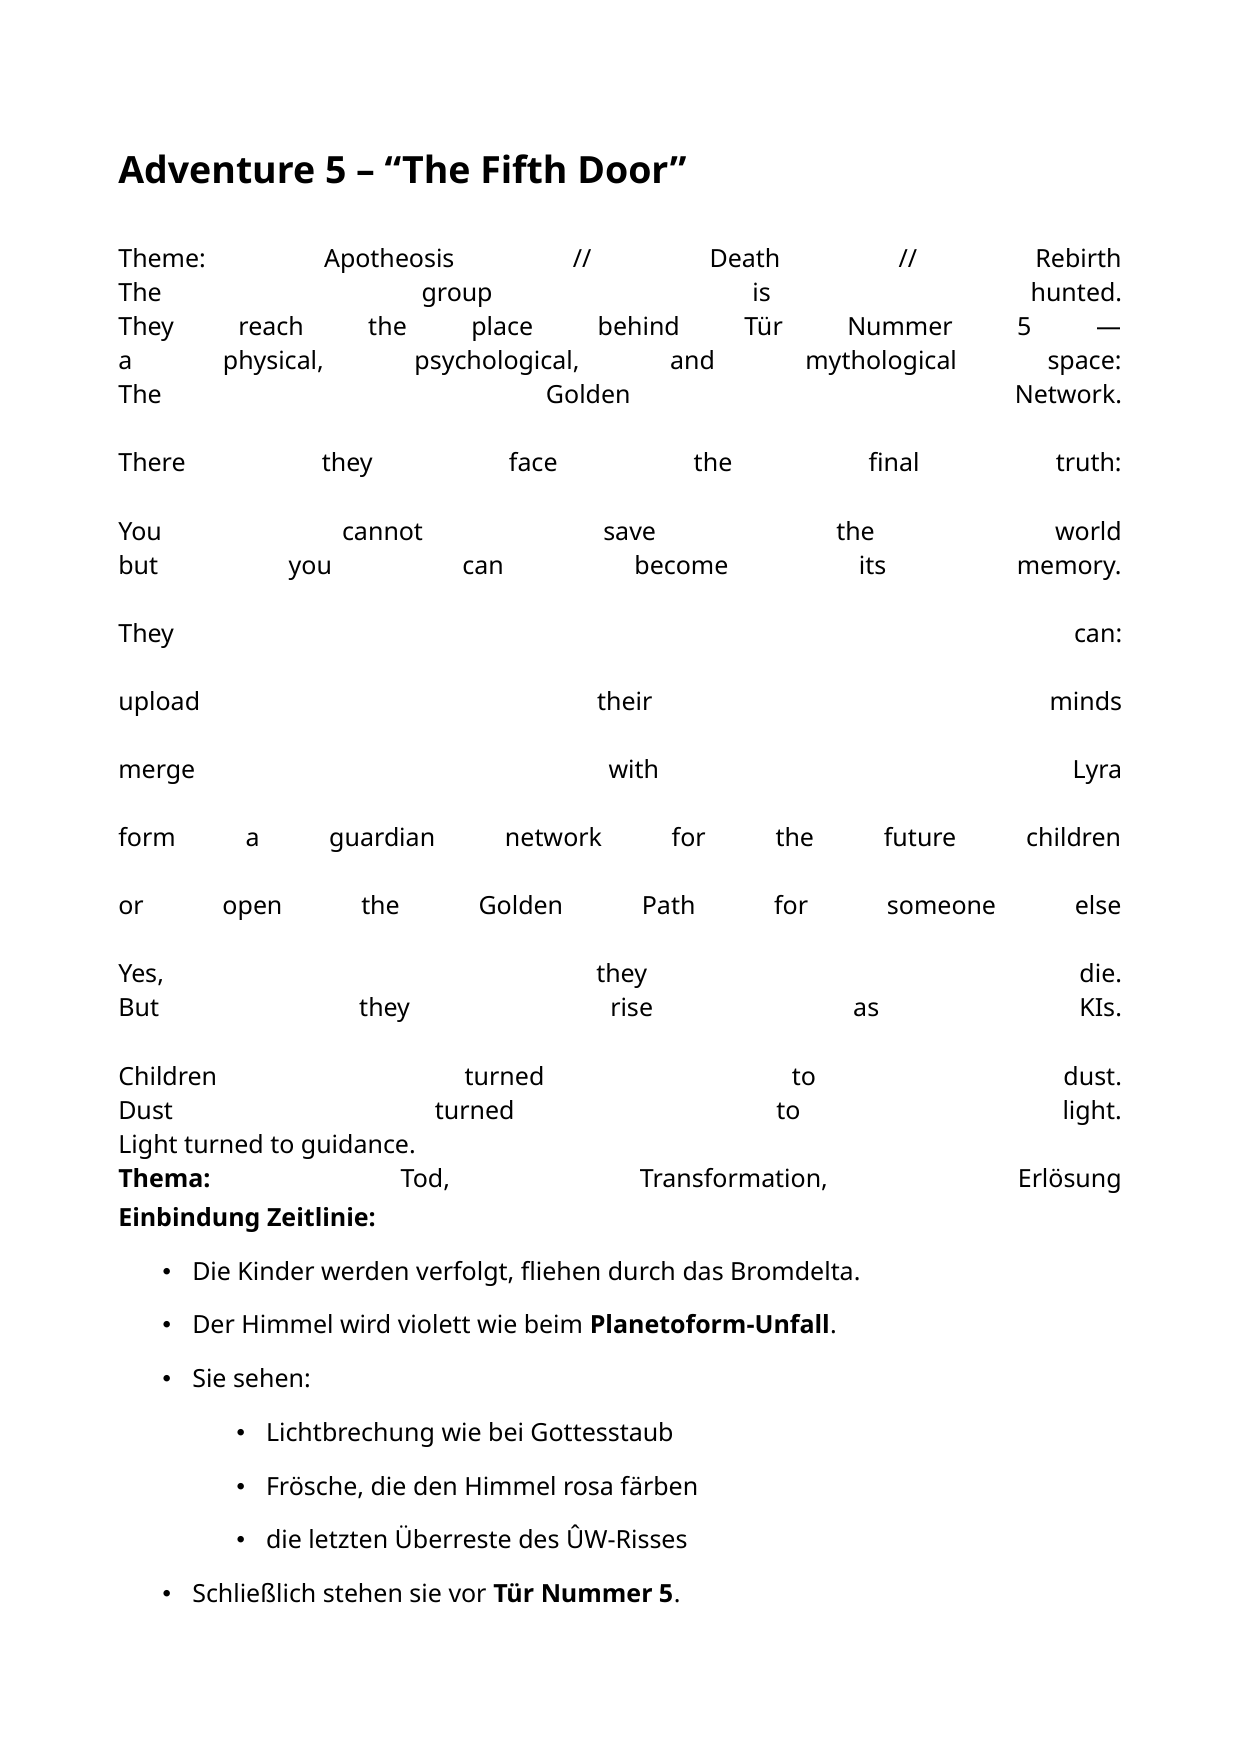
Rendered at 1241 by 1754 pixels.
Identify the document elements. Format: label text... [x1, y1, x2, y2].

list Sie sehen: [162, 1361, 1122, 1395]
list Schließlich stehen sie vor Tür Nummer 5. [162, 1576, 1122, 1610]
list Frösche, die den Himmel rosa färben [236, 1468, 1122, 1502]
list die letzten Überreste des ÛW-Risses [236, 1522, 1122, 1556]
list Der Himmel wird violett wie beim Planetoform-Unfall. [162, 1307, 1122, 1341]
text Theme: Apotheosis // Death // Rebirth The group is hunted. They reach the place behind Tür Nummer 5 — a physical, psychological, and mythological space: The Golden Network. There they face the final truth: You cannot save the world but you can become its memory. They can: upload their minds merge with Lyra form a guardian network for the future children or open the Golden Path for someone else Yes, they die. But they rise as KIs. Children turned to dust. Dust turned to light. Light turned to guidance. [118, 207, 1122, 1160]
subtitle Adventure 5 – “The Fifth Door” [118, 143, 1122, 194]
list Lichtbrechung wie bei Gottesstaub [236, 1414, 1122, 1449]
list Die Kinder werden verfolgt, fliehen durch das Bromdelta. [162, 1253, 1122, 1287]
text Thema: Tod, Transformation, Erlösung Einbindung Zeitlinie: [118, 1160, 1122, 1234]
